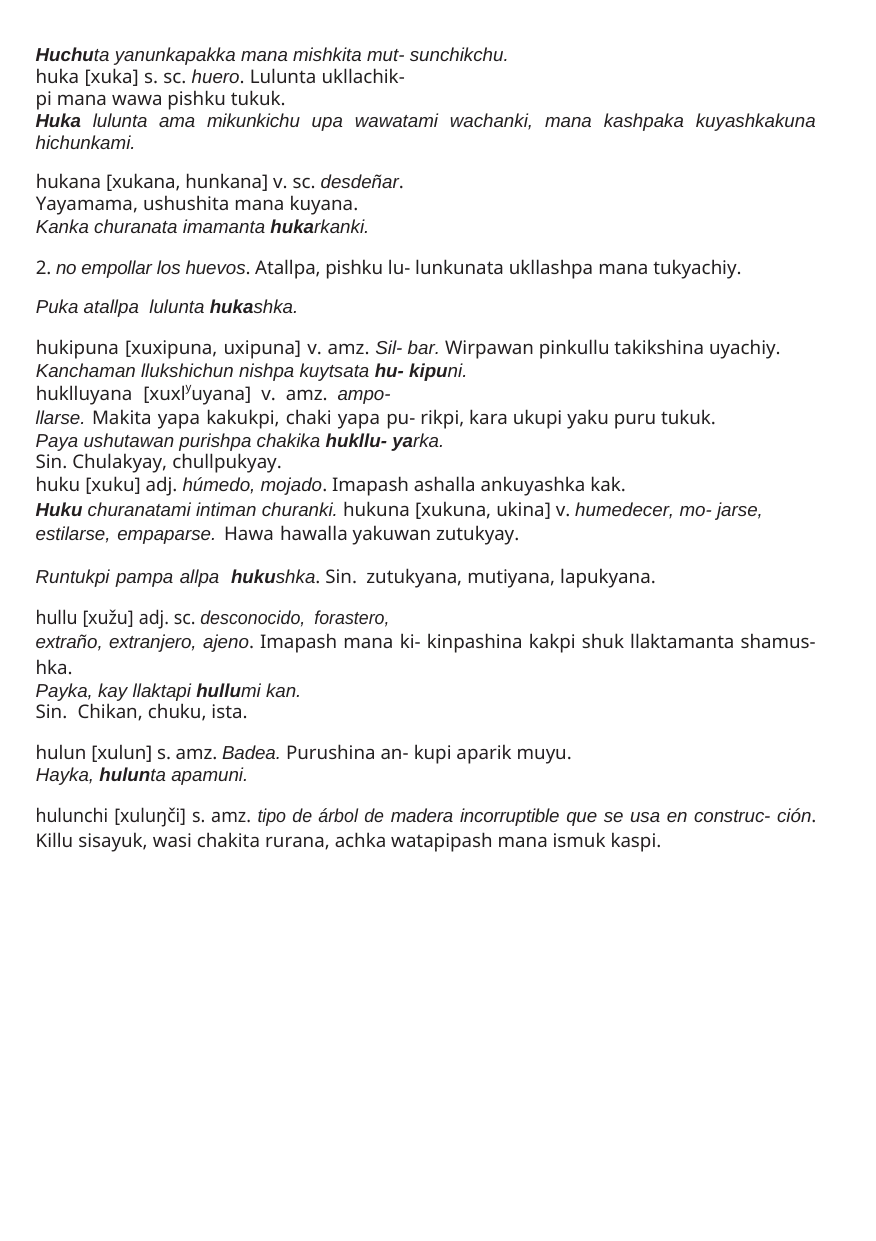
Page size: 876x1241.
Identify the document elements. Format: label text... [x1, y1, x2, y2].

text Sin. Chulakyay, chullpukyay. [35, 452, 856, 473]
text hullu [xužu] adj. sc. desconocido, forastero, [35, 606, 856, 629]
text huku [xuku] adj. húmedo, mojado. Imapash ashalla ankuyashka kak. [35, 473, 856, 497]
text Yayamama, ushushita mana kuyana. [36, 193, 856, 214]
text Puka atallpa lulunta hukashka. [36, 297, 856, 318]
text hukana [xukana, hunkana] v. sc. desdeñar. [36, 170, 856, 193]
text Kanka churanata imamanta hukarkanki. [36, 216, 856, 237]
text Hayka, hulunta apamuni. [36, 765, 856, 785]
text Huka lulunta ama mikunkichu upa wawatami wachanki, mana kashpaka kuyashkakuna hichunkami. [35, 110, 816, 153]
text 2. no empollar los huevos. Atallpa, pishku lu- lunkunata ukllashpa mana tukyachiy. [36, 255, 817, 280]
text extraño, extranjero, ajeno. Imapash mana ki- kinpashina kakpi shuk llaktamanta shamus- hka. [35, 629, 816, 680]
text Paya ushutawan purishpa chakika hukllu- yarka. [35, 430, 816, 452]
text Runtukpi pampa allpa hukushka. Sin. zutukyana, mutiyana, lapukyana. [35, 563, 766, 589]
text Payka, kay llaktapi hullumi kan. [35, 680, 856, 702]
text Sin. Chikan, chuku, ista. [35, 703, 856, 723]
text Huchuta yanunkapakka mana mishkita mut- sunchikchu. [35, 44, 816, 65]
text hulun [xulun] s. amz. Badea. Purushina an- kupi aparik muyu. [35, 740, 818, 764]
text Huku churanatami intiman churanki. hukuna [xukuna, ukina] v. humedecer, mo- jarse, estilarse, empaparse. Hawa hawalla yakuwan zutukyay. [35, 497, 817, 546]
text pi mana wawa pishku tukuk. [35, 89, 856, 110]
text hulunchi [xuluŋči] s. amz. tipo de árbol de madera incorruptible que se usa en construc- ción. Killu sisayuk, wasi chakita rurana, achka watapipash mana ismuk kaspi. [35, 802, 816, 853]
text huka [xuka] s. sc. huero. Lulunta ukllachik- [35, 66, 856, 89]
text hukipuna [xuxipuna, uxipuna] v. amz. Sil- bar. Wirpawan pinkullu takikshina uyachiy. Kanchaman llukshichun nishpa kuytsata hu- kipuni. [36, 334, 840, 381]
text llarse. Makita yapa kakukpi, chaki yapa pu- rikpi, kara ukupi yaku puru tukuk. [35, 404, 840, 430]
text huklluyana [xuxlyuyana] v. amz. ampo- [36, 381, 856, 404]
